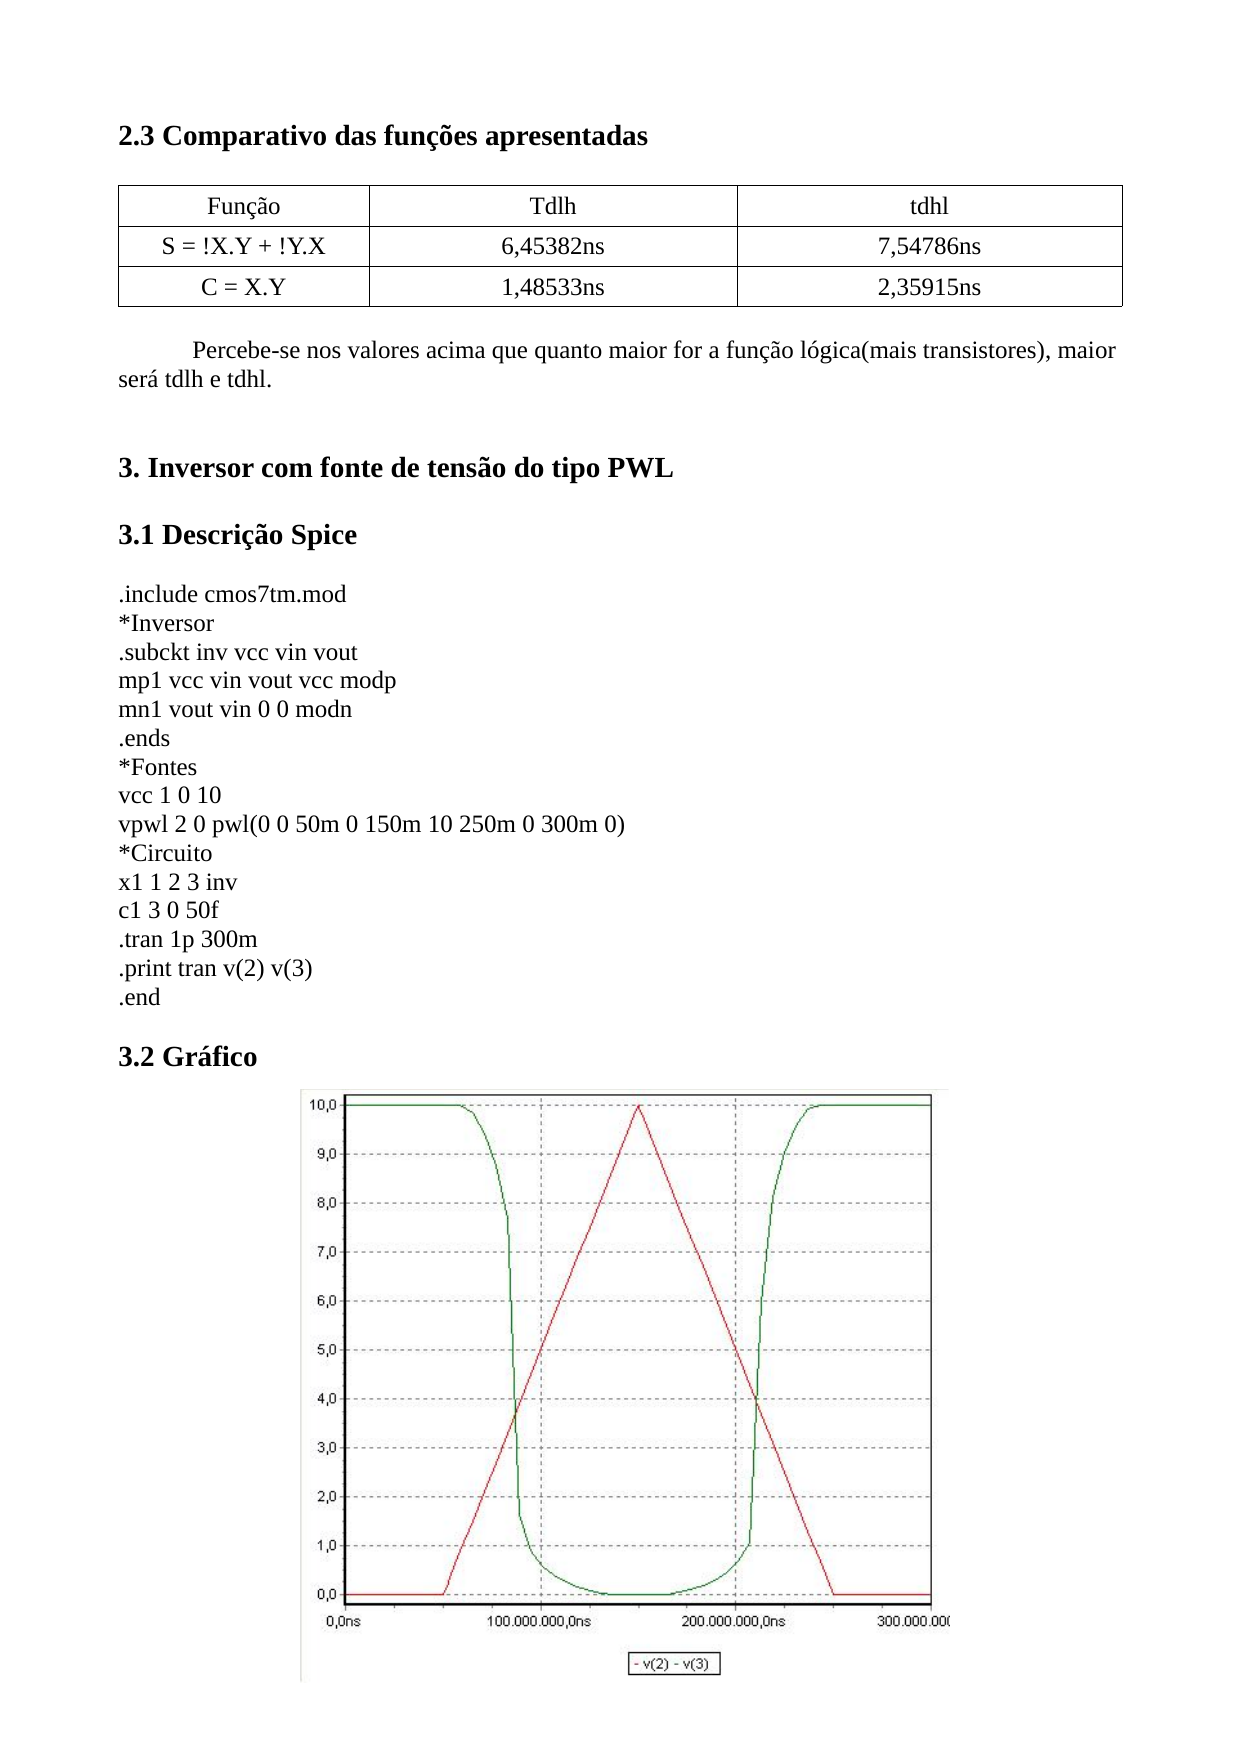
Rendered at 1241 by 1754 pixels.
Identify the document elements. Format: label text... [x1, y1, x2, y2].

text .subckt inv vcc vin vout [118, 637, 1122, 666]
text .print tran v(2) v(3) [118, 953, 1122, 982]
text vcc 1 0 10 [118, 781, 1122, 809]
table_header Tdlh [370, 186, 737, 226]
text vpwl 2 0 pwl(0 0 50m 0 150m 10 250m 0 300m 0) [118, 809, 1122, 838]
list 3.1 Descrição Spice [118, 517, 1122, 551]
list 3.2 Gráfico [118, 1039, 1122, 1073]
table_cell 6,45382ns [370, 227, 737, 266]
table_header tdhl [738, 186, 1122, 226]
list 2.3 Comparativo das funções apresentadas [118, 118, 1122, 152]
text .ends [118, 723, 1122, 752]
list 3. Inversor com fonte de tensão do tipo PWL [118, 450, 1122, 483]
text .tran 1p 300m [118, 924, 1122, 953]
text *Circuito [118, 838, 1122, 867]
table_cell 7,54786ns [738, 227, 1122, 266]
table_cell 2,35915ns [738, 267, 1122, 306]
picture [300, 1089, 950, 1683]
table_cell C = X.Y [119, 267, 369, 306]
text mp1 vcc vin vout vcc modp [118, 666, 1122, 694]
text *Fontes [118, 752, 1122, 781]
table_cell S = !X.Y + !Y.X [119, 227, 369, 266]
text x1 1 2 3 inv [118, 867, 1122, 896]
text c1 3 0 50f [118, 896, 1122, 924]
text Percebe-se nos valores acima que quanto maior for a função lógica(mais transistores), maior será tdlh e tdhl. [118, 335, 1122, 392]
text mn1 vout vin 0 0 modn [118, 694, 1122, 723]
table_header Função [119, 186, 369, 226]
text *Inversor [118, 608, 1122, 637]
table_cell 1,48533ns [370, 267, 737, 306]
text .include cmos7tm.mod [118, 579, 1122, 608]
text .end [118, 982, 1122, 1011]
